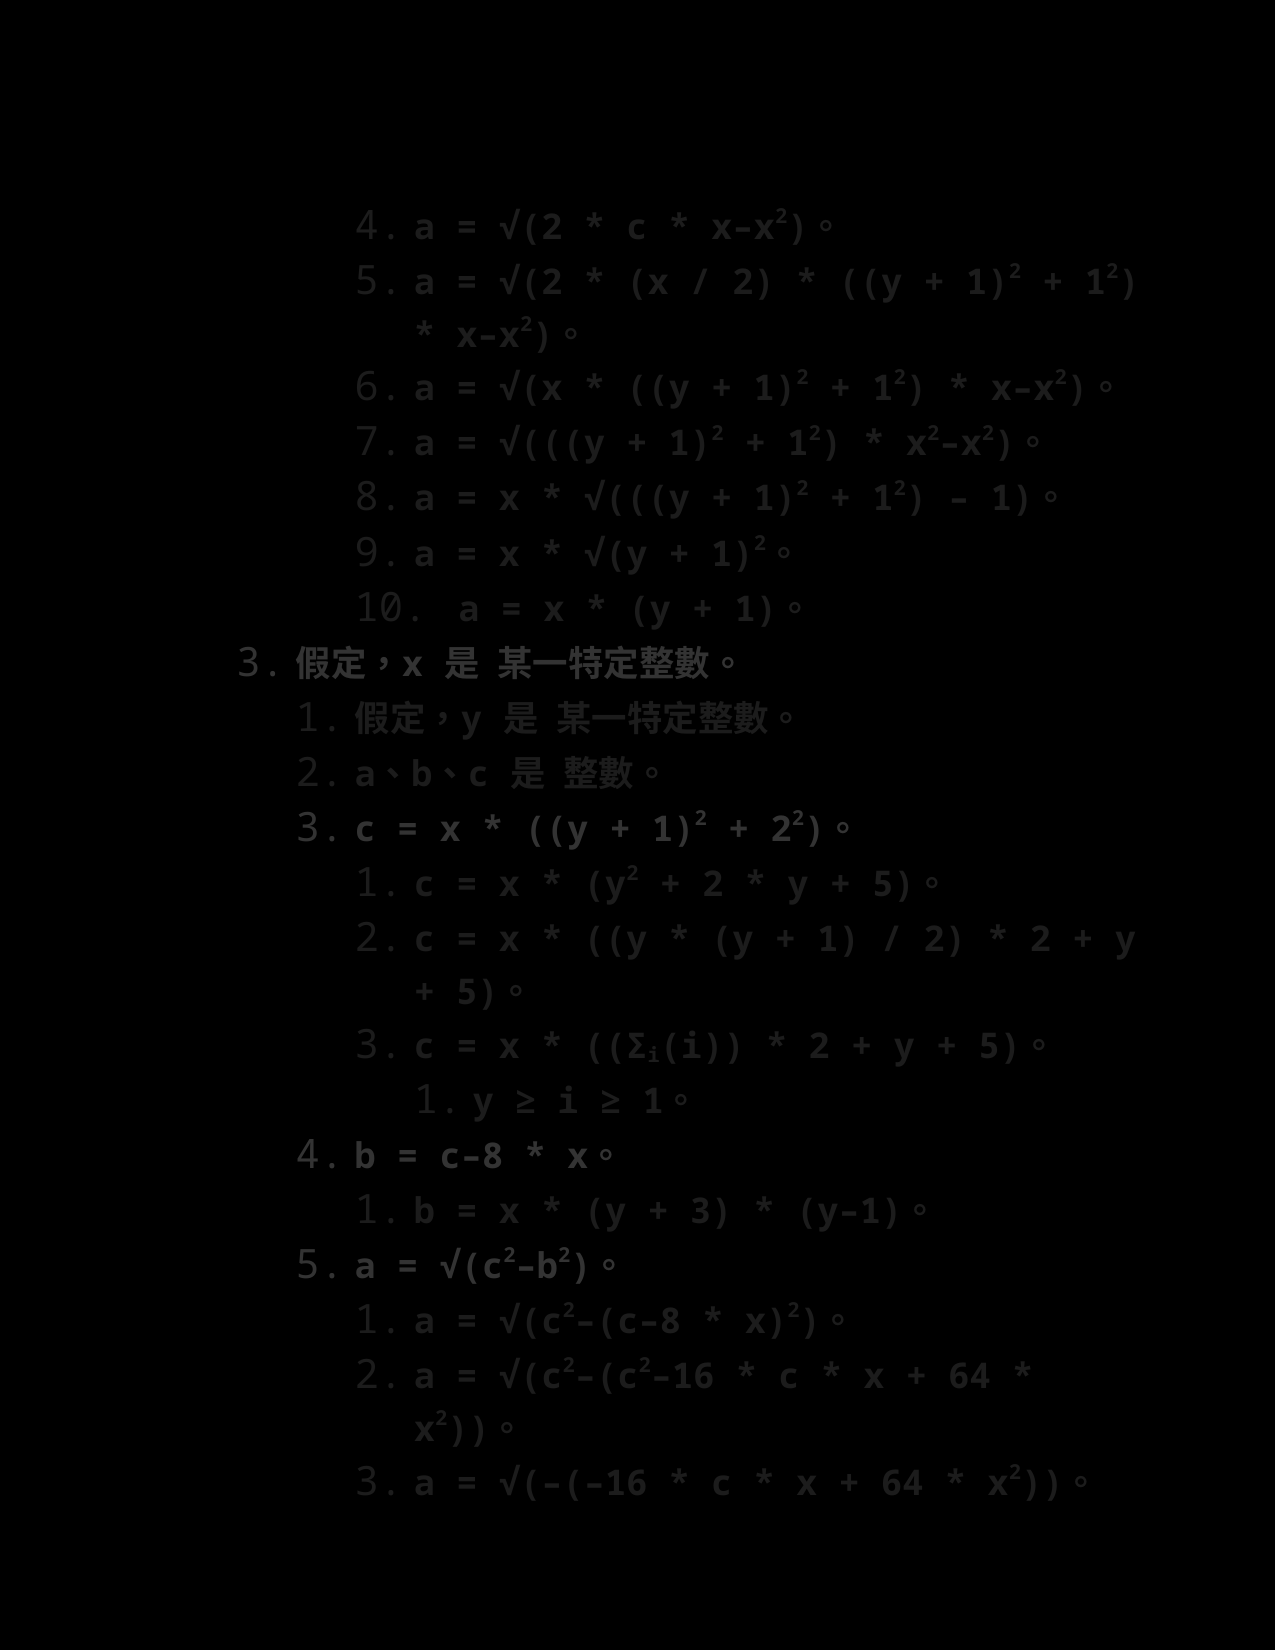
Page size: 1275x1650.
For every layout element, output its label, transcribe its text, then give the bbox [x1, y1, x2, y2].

list a = √(2 * c * x–x2)。 [354, 196, 1157, 251]
list a = x * √(((y + 1)2 + 12) – 1)。 [354, 468, 1157, 523]
list a = √(((y + 1)2 + 12) * x2–x2)。 [354, 412, 1157, 468]
list c = x * ((y + 1)2 + 22)。 [295, 798, 1157, 853]
list c = x * ((Σi(i)) * 2 + y + 5)。 [354, 1015, 1157, 1070]
list c = x * (y2 + 2 * y + 5)。 [354, 853, 1157, 908]
list c = x * ((y * (y + 1) / 2) * 2 + y + 5)。 [354, 908, 1157, 1015]
list a = √(–(–16 * c * x + 64 * x2))。 [354, 1452, 1157, 1507]
list a = √(c2–(c–8 * x)2)。 [354, 1290, 1157, 1346]
list 假定，y 是 某一特定整數。 [295, 688, 1157, 743]
list a = √(x * ((y + 1)2 + 12) * x–x2)。 [354, 357, 1157, 412]
list a、b、c 是 整數。 [295, 743, 1157, 798]
list a = x * (y + 1)。 [354, 578, 1157, 633]
list b = x * (y + 3) * (y–1)。 [354, 1180, 1157, 1235]
list 假定，x 是 某一特定整數。 [236, 633, 1157, 688]
list a = √(c2–(c2–16 * c * x + 64 * x2))。 [354, 1346, 1157, 1452]
list a = √(2 * (x / 2) * ((y + 1)2 + 12) * x–x2)。 [354, 251, 1157, 357]
list y ≥ i ≥ 1。 [413, 1070, 1157, 1125]
list a = √(c2–b2)。 [295, 1235, 1157, 1290]
list b = c–8 * x。 [295, 1125, 1157, 1180]
list a = x * √(y + 1)2。 [354, 523, 1157, 578]
